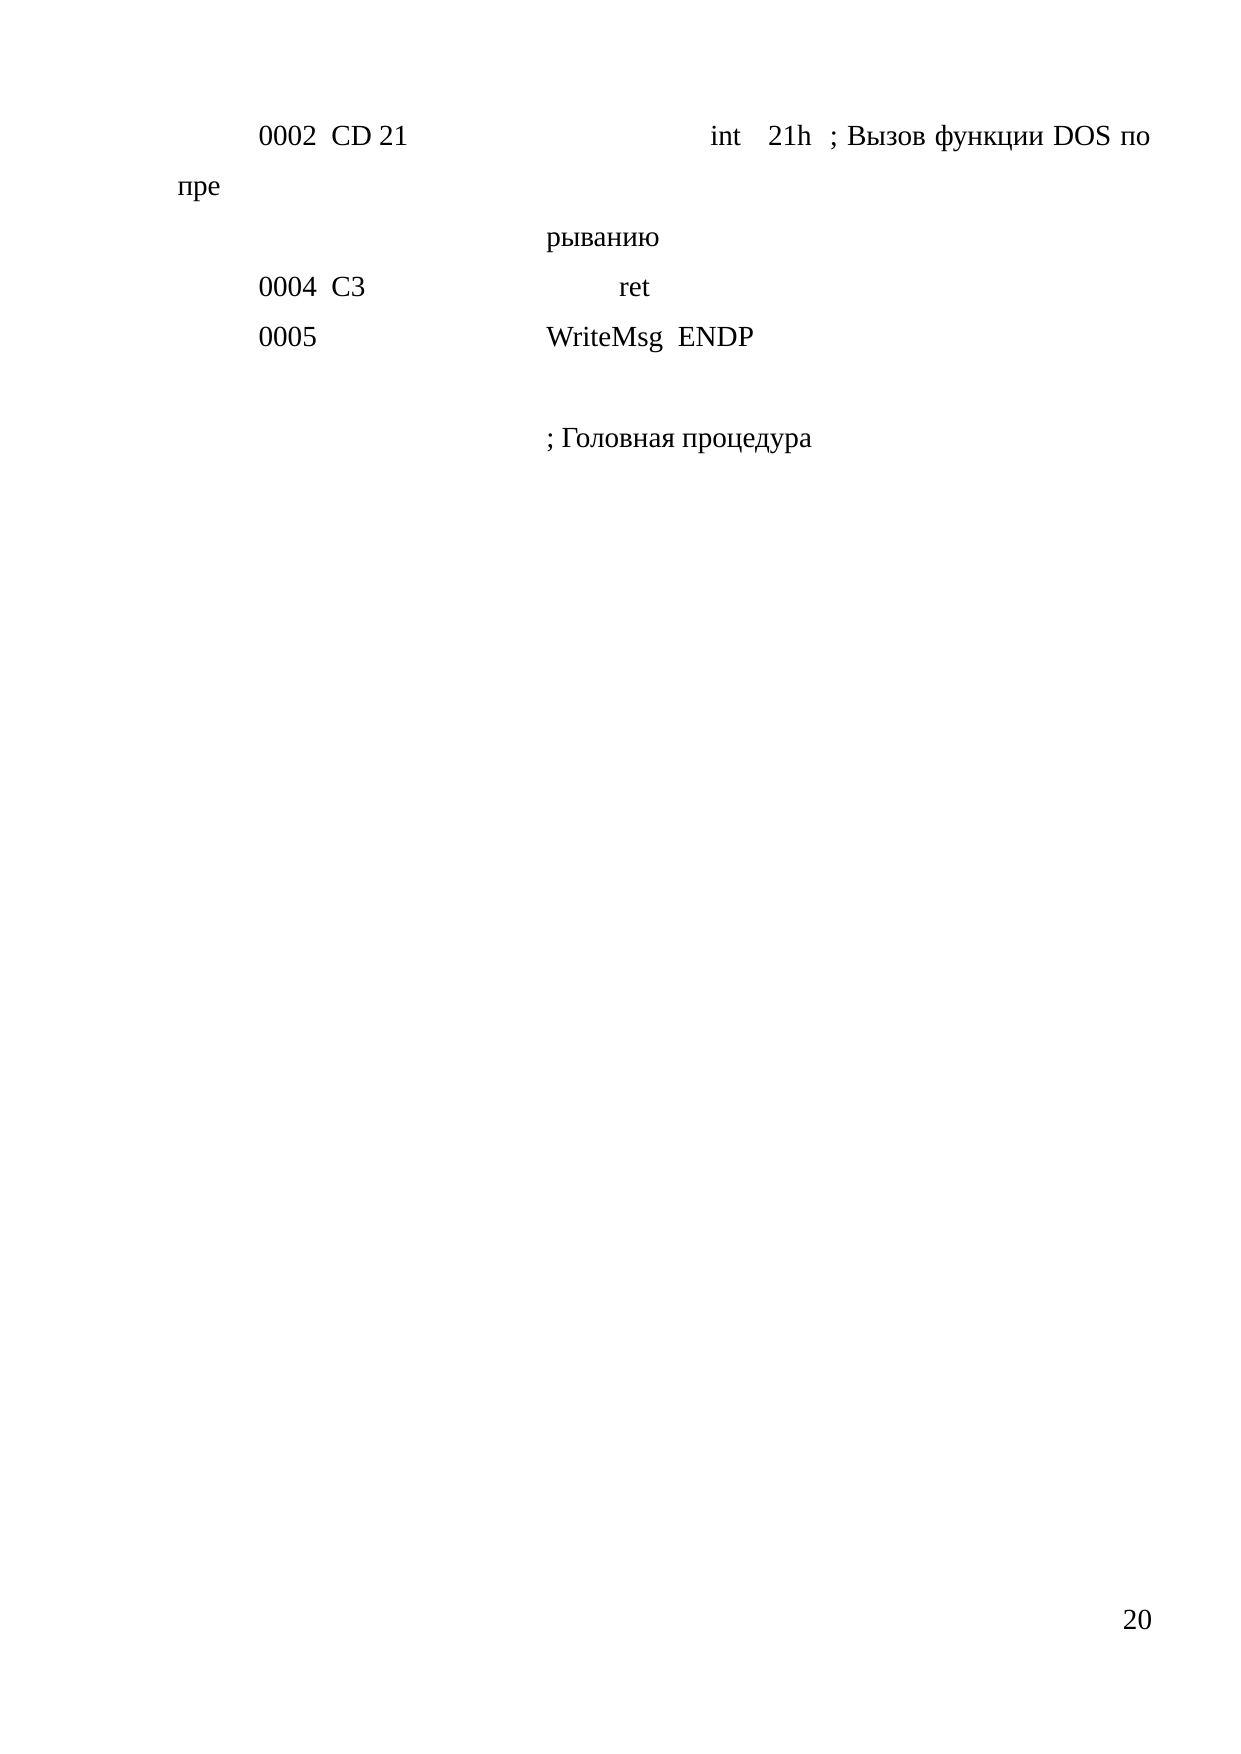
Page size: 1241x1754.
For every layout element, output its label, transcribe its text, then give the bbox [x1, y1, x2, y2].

text 0002 CD 21 int 21h ; Вызов функции DOS по пре [177, 118, 1152, 202]
text 0005 WriteMsg ENDP [177, 319, 1152, 353]
text рыванию [177, 219, 1152, 252]
text ; Головная процедура [177, 420, 1152, 453]
text 0004 C3 ret [177, 269, 1152, 303]
